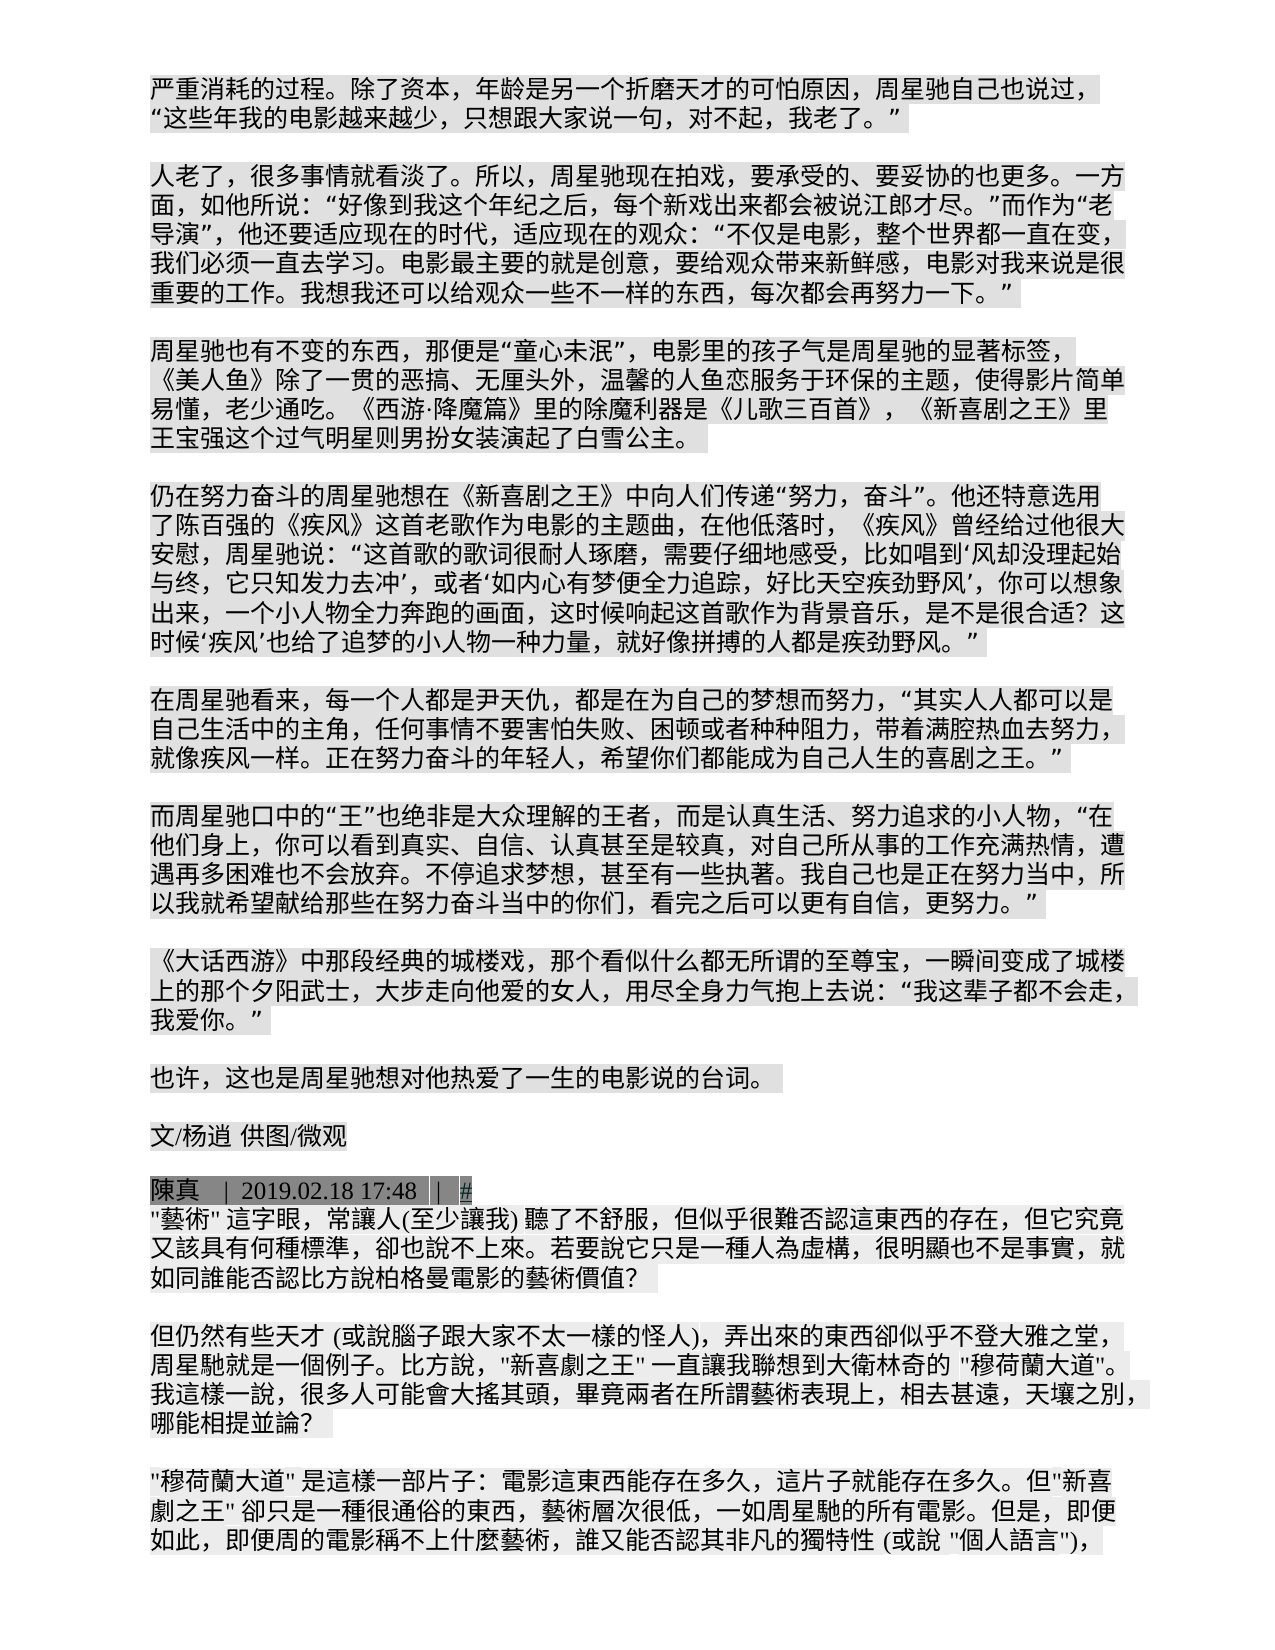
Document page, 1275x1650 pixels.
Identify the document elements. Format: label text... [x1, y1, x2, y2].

text "藝術" 這字眼，常讓人(至少讓我) 聽了不舒服，但似乎很難否認這東西的存在，但它究竟又該具有何種標準，卻也說不上來。若要說它只是一種人為虛構，很明顯也不是事實，就如同誰能否認比方說柏格曼電影的藝術價值？ 但仍然有些天才 (或說腦子跟大家不太一樣的怪人)，弄出來的東西卻似乎不登大雅之堂，周星馳就是一個例子。比方說，"新喜劇之王" 一直讓我聯想到大衛林奇的 "穆荷蘭大道"。我這樣一說，很多人可能會大搖其頭，畢竟兩者在所謂藝術表現上，相去甚遠，天壤之別，哪能相提並論？ "穆荷蘭大道" 是這樣一部片子：電影這東西能存在多久，這片子就能存在多久。但"新喜劇之王" 卻只是一種很通俗的東西，藝術層次很低，一如周星馳的所有電影。但是，即便如此，即便周的電影稱不上什麼藝術，誰又能否認其非凡的獨特性 (或說 "個人語言")，從而也擁有了非凡的價值？ "穆荷蘭大道" 非常陰暗，看完之後，我能因此鬱悶好一陣子，彷彿看著你我的一生縮影。人活著真可悲，嚮往美夢，到頭來卻全是噩夢。在這一點上頭，"新喜劇之王" 似乎也差不多，只是周星馳畢竟不是像大衛林奇那樣充滿黑暗性格 (而且，就如片中對白所說，"賀歲片總不能太殘忍")，因之也含含糊糊地賦予它一個 "如夢" 似幻、連周自己肯定也不會相信的所謂美好結局。 努力是一定要的(天才更需要努力)，但努力有沒有用還得看八字，看性格，看出身，看背景，看運氣，看整個時代的需要。 我喜歓吃螃蟹，卻買不起，老惦記著海底每天成千上萬的螃蟹就這樣生老病死，深埋大海，多可惜啊，要是能撈來吃多好。但是，對大海來說，這根本沒什麼。天才也一樣，埋沒一個天才，就跟埋沒一隻螃蟹沒兩樣，沒什麼好遺憾。 如果上帝規定，人死後只能在 "新喜劇之王" 和 "穆荷蘭大道" 兩部電影中擇其一，帶著進棺材，我毫無疑問會選擇前者，而非後者，即便後者藝術高超。高超又如何？陰曹地府已經夠陰暗了，我寧可有周星馳的溫暖與搞笑做陪，而不需要再帶上一團陰暗。要看陰暗，我回頭看自己的人生就夠了。 [150, 1205, 1125, 1555]
text 以前第四台轉到周星馳的電影，我都會轉台跳過，不想將時間虛耗在無厘頭搞笑裡。直到看了長江七號後，驚覺周星馳不簡單。後來的功夫更是讓我驚豔。 春假回頭看了1999年的喜剧之王，期待早點看到高清的新喜剧之王。 --------------- 周星驰：好像到我这个年纪，每个新戏出来都会被说江郎才尽 人民网（来源：北京青年报） 02-15 08:43 “龙套巨星”这个词从周星驰口中说出，很带有其“无厘头”风格，乍一听很搞笑，细一想又深有意味。这四个字可谓周星驰演员生涯的真实写照，龙套成就了周星驰的巨星地位，让他从“周星星”变为“星爷”，而巨星则让周星驰“因为无敌，有些寂寞”。 “巨星”星爷回忆“龙套”周星星时，说：“每天都在等，但是不知道自己在等什么。其实应该是等机会吧。一年一年地等，一天一秒钟地等。最后快要‘死’的时候了，终于有机会了，才发现其实这不是机会，完全是个误会，于是接着等。” 所以，在1999年的《喜剧之王》里，柳飘飘对尹天仇说：“你看前面好黑，什么都看不到。”尹天仇说：“也不是，天亮以后就会很漂亮。”但电影的结尾，尹天仇还是失去了演主角的机会，没有安排一个他功成名就的结局。 20年之后，有了20年人生感悟的周星驰却更加童心未泯，更为喜欢童话，所以他再拍《新喜剧之王》，片中的女主角如梦看到了天亮，在这个不完美的世界，周星驰想给观众一个完美结局：“因为我觉得这样能够更直接地鼓励到大家，让观众看到人生不会永远都跑龙套的。可以说，20年前，观众没有和尹天仇一起看到‘天亮’，但20年后，大家可以看到了，天亮以后真的很美。” 两个月拍完，但是想了七八年 2018年11月29日，周星驰新作《新喜剧之王》官宣定档2019大年初一2月5日上映，消息一经发布迅速成为热点话题，除了星迷的期待外，更是引得不少争议，比如说“时隔20年为何要拍《新喜剧之王》？周星驰是在炒冷饭，是江郎才尽了”，还有的说“电影两周就拍好了，因为《美人鱼2》制作超期，为填补空档，周星驰才临时开拍了《新喜剧之王》”。 对于种种“乱谈”和猜疑，周星驰不急不恼，一一回复，他笑说：“好像到我这个年纪，每个新戏出来都会被说江郎才尽，我炒过扬州炒饭，但我真的没炒过冷饭。《美人鱼2》的后期制作时间长，本来就计划要到2020年上映。” 周星驰透露，七八年前已经在考虑再拍部讲述小人物努力奋斗的故事：“一直在想着要再做点什么，偶尔就会想一下。感觉想得差不多的时候是三年前，突然一下子想清楚了，就开始一点点地准备。在现在这个时代，怎么去重新展现出曾经的故事，却又要有不一样的感觉，这是我一直在思考的地方。” 《新喜剧之王》堪称横空出世，因为影片是用《D计划》片名立项，之前也曾有传言说周星驰要拍《喜剧之王2》，但这一消息后来也被多方否认。周星驰坦承自己确实故意“低调”，“因为电影的最终名字还没想好，又不想给大家剧透，就随便改了一个名字。那我为什么叫《D计划》而不是ABC，是因为ABC已经被别人注册了，没办法，我就只好选D。” 在周星驰心中，并非因为《新喜剧之王》是一部IP续作，就难度降低了，出于对电影的虔诚，周星驰是不允许自己对于作品有任何怠慢的，“我想我是需要时间的，《喜剧之王》不仅是一个简单的电影，对我来说算是很重要又很有意义的东西，又赶上上映20年这样一个节点，我难免会考虑很多东西，所以一直没有公布。一个是想多给我自己一点时间，也算是给观众一个惊喜；二是我想要检查好了再交出来，这样对我来说不太会有遗憾。我不想电影还没出来就已经有人在盯着，万一我又多想了一年怎么办？” 周星驰否认了两周即拍好《新喜剧之王》的说法，“如果真的可以的话，那我也太厉害了。”他介绍《新喜剧之王》用了两个月拍摄，因为电影没有特效，拍起来比较简单，后期制作也不麻烦：“如果从正式剧本开始算，那应该是3年，剧本完成了后，其实拍起来很快，但是我们这次用了不一样的拍摄手法，在这方面花了一些时间。” 每次看到群演，都会联想到自己的经历 和周星驰合作过的演员，尤其是群演、龙套演员都会很心疼他，因为他太辛苦，剧组的事不但事必躬亲，每个演员的戏也都要亲自上阵教，包括群演、龙套，拍《新喜剧之王》时也不例外。 周星驰坦承拍戏确实很累，他因此有时候想成为机器人，“不过，有时候你在做自己喜欢的事情的时候，就不会感觉太累，那种充实的感觉会淡化疲惫。对一部电影来讲，不存在小角色，每个人都是有用的角色。要达到电影的效果，不管是什么戏份的人，他们对最后的影片呈现都会产生影响。可能是我自己表达习惯的原因吧，我觉得演出来更直观一些，我想让演员立刻明白我到底想要哪种感觉。但是在这个过程里，他们也会创造出自己很多不同的东西出来，其实大家是一起在奉献灵感。” 《新喜剧之王》讲述了女主角如梦在龙套生活中遭遇各种打击，但是绝不放弃的故事。周星驰表示，自己“每次看到群演，都会自然而然地联想到自身的经历”。 周星驰电影擅长讲述小人物故事，能用平常视角，而不是高高在上的态度去讲述小人物的生活，则与周星驰的心态有关。虽然做巨星多年，但他每次接受采访时都会说自己还是个小人物，有着普通人的生活，“那些小人物的生活情景并没有离我而去，只不过，我的工作是电影，所以大家都认识我，让我还能继续拍电影，做自己喜欢的事。” 《新喜剧之王》中唯一的明星是王宝强，为什么不多找一些成熟的演员来演？周星驰说因为他希望给更多有热诚、有梦想，一直在努力奋斗的人们机会，发掘更多的人才，“这也是我自己一直在做的事情，我希望不断有年轻的演员出现，让他们受到鼓舞，参与到电影行业中。” 周星驰在电影中常用些剧组工作人员，比如编剧、副导演等，都会披挂上阵成为剧组演员，问及为何会有这一“爱好”，周星驰笑说因为这些人也都有演员梦，而且《新喜剧之王》中有很多戏中戏的故事，很多角色就是拍电影的演职人员，“所以找真实的他们来演，不是更好吗？” 搞笑也需要有很痛苦的经历 《喜剧之王》中，有很多桥段来自周星驰真实的经历，例如片中尹天仇换上神父服装后被杜娟儿一枪打死，但直到杜娟儿解决完所有坏人，尹天仇却还在后面演“内心戏”，急得导演直喊“Cut”。这个片段取材自周星驰在《射雕英雄传》里跑龙套的经历。 片中一只蟑螂蹦到尹天仇扮演的死尸上，可他还是一动不动，这段戏源自于周星驰拍摄电影《九品芝麻官》时的真事。 20年之后，龙套的“待遇”并未提高，《新喜剧之王》中，鄂靖文扮演的如梦，一点也不比尹天仇受的罪少，以至于鄂靖文笑说能被选为女主角，是因为自己“抗打”，跑龙套的种种辛酸，让观众泪目。 龙套时期的周星驰本人，就像尹天仇、如梦一样是剧组不受欢迎的人，因为他们意见太多，太认为“自己是一位演员”。在1983版《射雕英雄传》中，周星驰饰演一名士兵，要被梅超风一掌打死。演前他主动跟副导演商量，“我可不可以用手挡一下，第二掌再死。”副导演眼睛一瞪：“浪费时间!” 在成为巨星之前，周星驰做了六年龙套，看了无数的白眼，吃了无数的苦。因为身高没有优势，他要穿着有七八厘米的内增高为自己找机会，但是别的竞争者也会穿，所以，周星驰依旧没有机会。 周星驰和郑少秋合作拍摄电视剧《大都会》时，一天拍完戏已经很晚了，周星驰却对着电梯口发呆，然后他突然躺倒在电梯门口，旁边的工作人员很诧异，纷纷看着周星驰被电梯不停地撞击着。周星驰说：“如果死在电梯门口，就会产生不停被撞击的神奇效果。”旁边的郑少秋说：“你真是个好演员。真没想到你竟然这么执著。”最终，导演拍板，用了这个镜头。 在《新喜剧之王》路演期间，周星驰还讲述过，自己做龙套期间，有一句台词他回家后觉得说得不好，就坐车回到片场，跟导演请求再拍一次。导演一开始不乐意，周星驰情急之下就下跪求他，最终导演同意让他重拍。 所以，问起周星驰对那些年龙套生涯的最深感受，周星驰说被骂被嘲笑都是家常便饭，“比如我问导演可不可以这样子？导演说，‘算了，都看不见你，走开。’我印象很深的就是每天都在等，但是不知道自己在等什么。其实应该是等机会吧。一年一年地等，一天一秒钟地等。最后快要‘死’的时候了，终于有机会了，才发现其实这不是机会，完全是个误会，于是接着等。” 从龙套生涯起步，成名后却被种种问题所牵制，被批评说是片场的暴君，不懂人情世故，金钱上又锱铢必较等等。多年来，周星驰纠纷不断、非议缠身，但他对于种种批评从来不会回应，孤独地做着自己。 王晶曾经评价说：“周星驰的沧桑和忧郁是从头至尾的，他把所有的笑都留在了银幕上，好像生活中你想看见他笑就得先付钱一样。” 周星驰用喜剧隐藏了他真实的内心，不过，他那看似简单的喜剧并不意味着浅薄，他所制造的每一个笑声其实都酝酿自生活的五味杂陈。周星驰说：“其实，要经历很多很多的痛苦，才能得到一点点笑声。搞笑也需要有很痛苦的经历，那些最悲惨的事情也可以是最搞笑的东西。拍哭戏其实很容易，但要想得到一点点笑声，反而是要经历过很多痛苦才能达到，做喜剧真的很难。” 自己也仍在努力当中 9岁时的周星驰看到电影《唐山大兄》时，突然想做一名演员，“我要成为李小龙这样的功夫明星”。而那时的他，害羞之极，和母亲去外面吃饭，如果有外人在的话，他都会用菜单挡住脸，“我害怕别人看着我，看着我讲话”。 所以妈妈对儿子当明星的“远大志向”，只能回以大笑，可是周星驰却认真了：“如果做人没有梦想，那跟咸鱼有什么区别？” 如今功成名就的周星驰已不再是单纯的电影创作人，他的多元身份致使他无法回到被称作“星仔”的青春年代。资本的力量致使他在做出某些决定之时，再也无法仅仅从创作的角度出发，而需要他具备更大的资本野心和抱负，以此来增强投资者的信心。 在这种多重要求的索取下，周星驰纵然是一个天才，但其个人创造力绽放的过程，也是被严重消耗的过程。除了资本，年龄是另一个折磨天才的可怕原因，周星驰自己也说过，“这些年我的电影越来越少，只想跟大家说一句，对不起，我老了。” 人老了，很多事情就看淡了。所以，周星驰现在拍戏，要承受的、要妥协的也更多。一方面，如他所说：“好像到我这个年纪之后，每个新戏出来都会被说江郎才尽。”而作为“老导演”，他还要适应现在的时代，适应现在的观众：“不仅是电影，整个世界都一直在变，我们必须一直去学习。电影最主要的就是创意，要给观众带来新鲜感，电影对我来说是很重要的工作。我想我还可以给观众一些不一样的东西，每次都会再努力一下。” 周星驰也有不变的东西，那便是“童心未泯”，电影里的孩子气是周星驰的显著标签，《美人鱼》除了一贯的恶搞、无厘头外，温馨的人鱼恋服务于环保的主题，使得影片简单易懂，老少通吃。《西游·降魔篇》里的除魔利器是《儿歌三百首》，《新喜剧之王》里王宝强这个过气明星则男扮女装演起了白雪公主。 仍在努力奋斗的周星驰想在《新喜剧之王》中向人们传递“努力，奋斗”。他还特意选用了陈百强的《疾风》这首老歌作为电影的主题曲，在他低落时，《疾风》曾经给过他很大安慰，周星驰说：“这首歌的歌词很耐人琢磨，需要仔细地感受，比如唱到‘风却没理起始与终，它只知发力去冲’，或者‘如内心有梦便全力追踪，好比天空疾劲野风’，你可以想象出来，一个小人物全力奔跑的画面，这时候响起这首歌作为背景音乐，是不是很合适？这时候‘疾风’也给了追梦的小人物一种力量，就好像拼搏的人都是疾劲野风。” 在周星驰看来，每一个人都是尹天仇，都是在为自己的梦想而努力，“其实人人都可以是自己生活中的主角，任何事情不要害怕失败、困顿或者种种阻力，带着满腔热血去努力，就像疾风一样。正在努力奋斗的年轻人，希望你们都能成为自己人生的喜剧之王。” 而周星驰口中的“王”也绝非是大众理解的王者，而是认真生活、努力追求的小人物，“在他们身上，你可以看到真实、自信、认真甚至是较真，对自己所从事的工作充满热情，遭遇再多困难也不会放弃。不停追求梦想，甚至有一些执著。我自己也是正在努力当中，所以我就希望献给那些在努力奋斗当中的你们，看完之后可以更有自信，更努力。” 《大话西游》中那段经典的城楼戏，那个看似什么都无所谓的至尊宝，一瞬间变成了城楼上的那个夕阳武士，大步走向他爱的女人，用尽全身力气抱上去说：“我这辈子都不会走，我爱你。” 也许，这也是周星驰想对他热爱了一生的电影说的台词。 文/杨逍 供图/微观 [150, 75, 1125, 1151]
text 陳真 | 2019.02.18 17:48 | # [150, 1176, 1125, 1205]
